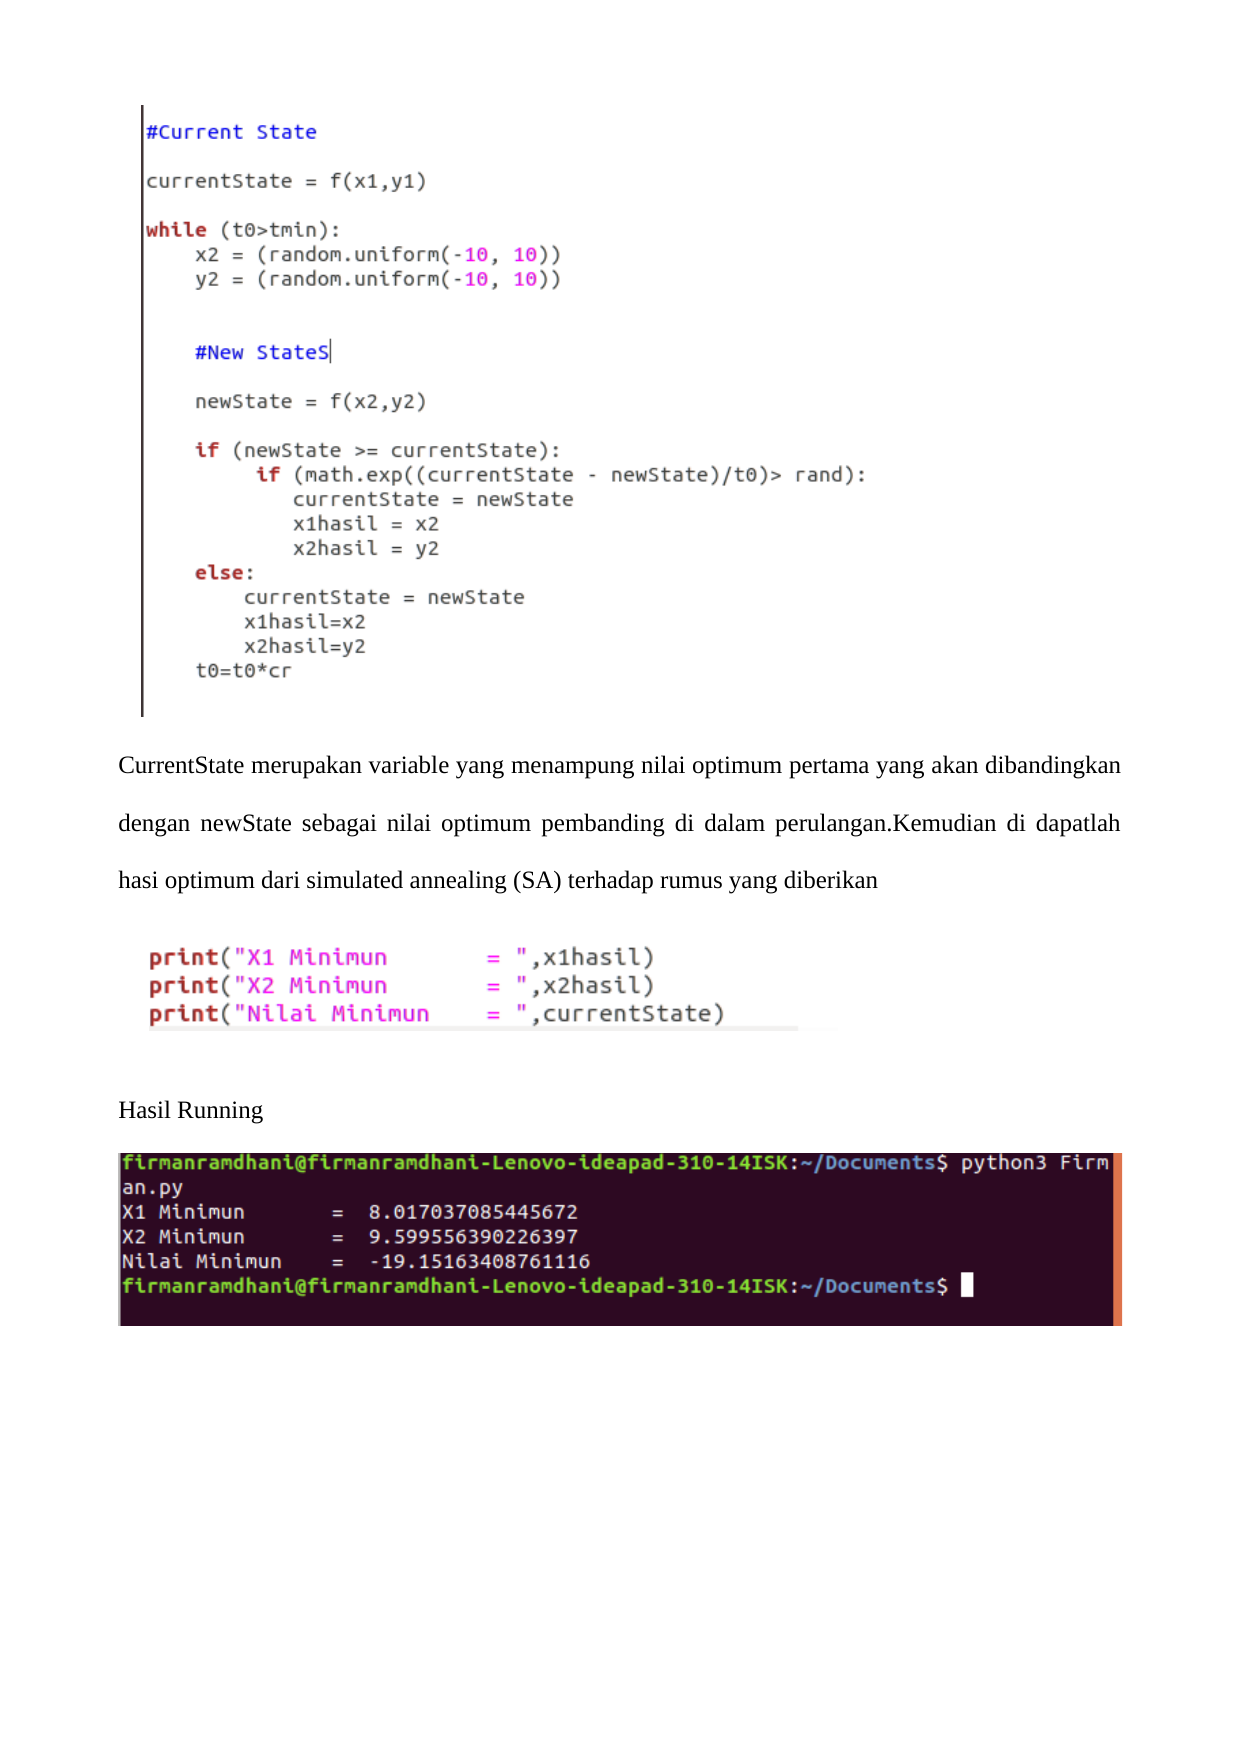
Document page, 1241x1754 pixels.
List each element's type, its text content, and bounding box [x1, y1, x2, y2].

text Hasil Running [118, 1096, 1122, 1124]
text CurrentState merupakan variable yang menampung nilai optimum pertama yang akan dibandingkan dengan newState sebagai nilai optimum pembanding di dalam perulangan.Kemudian di dapatlah hasi optimum dari simulated annealing (SA) terhadap rumus yang diberikan [118, 693, 1122, 894]
picture [141, 105, 974, 717]
picture [118, 1153, 1123, 1326]
picture [149, 923, 839, 1031]
